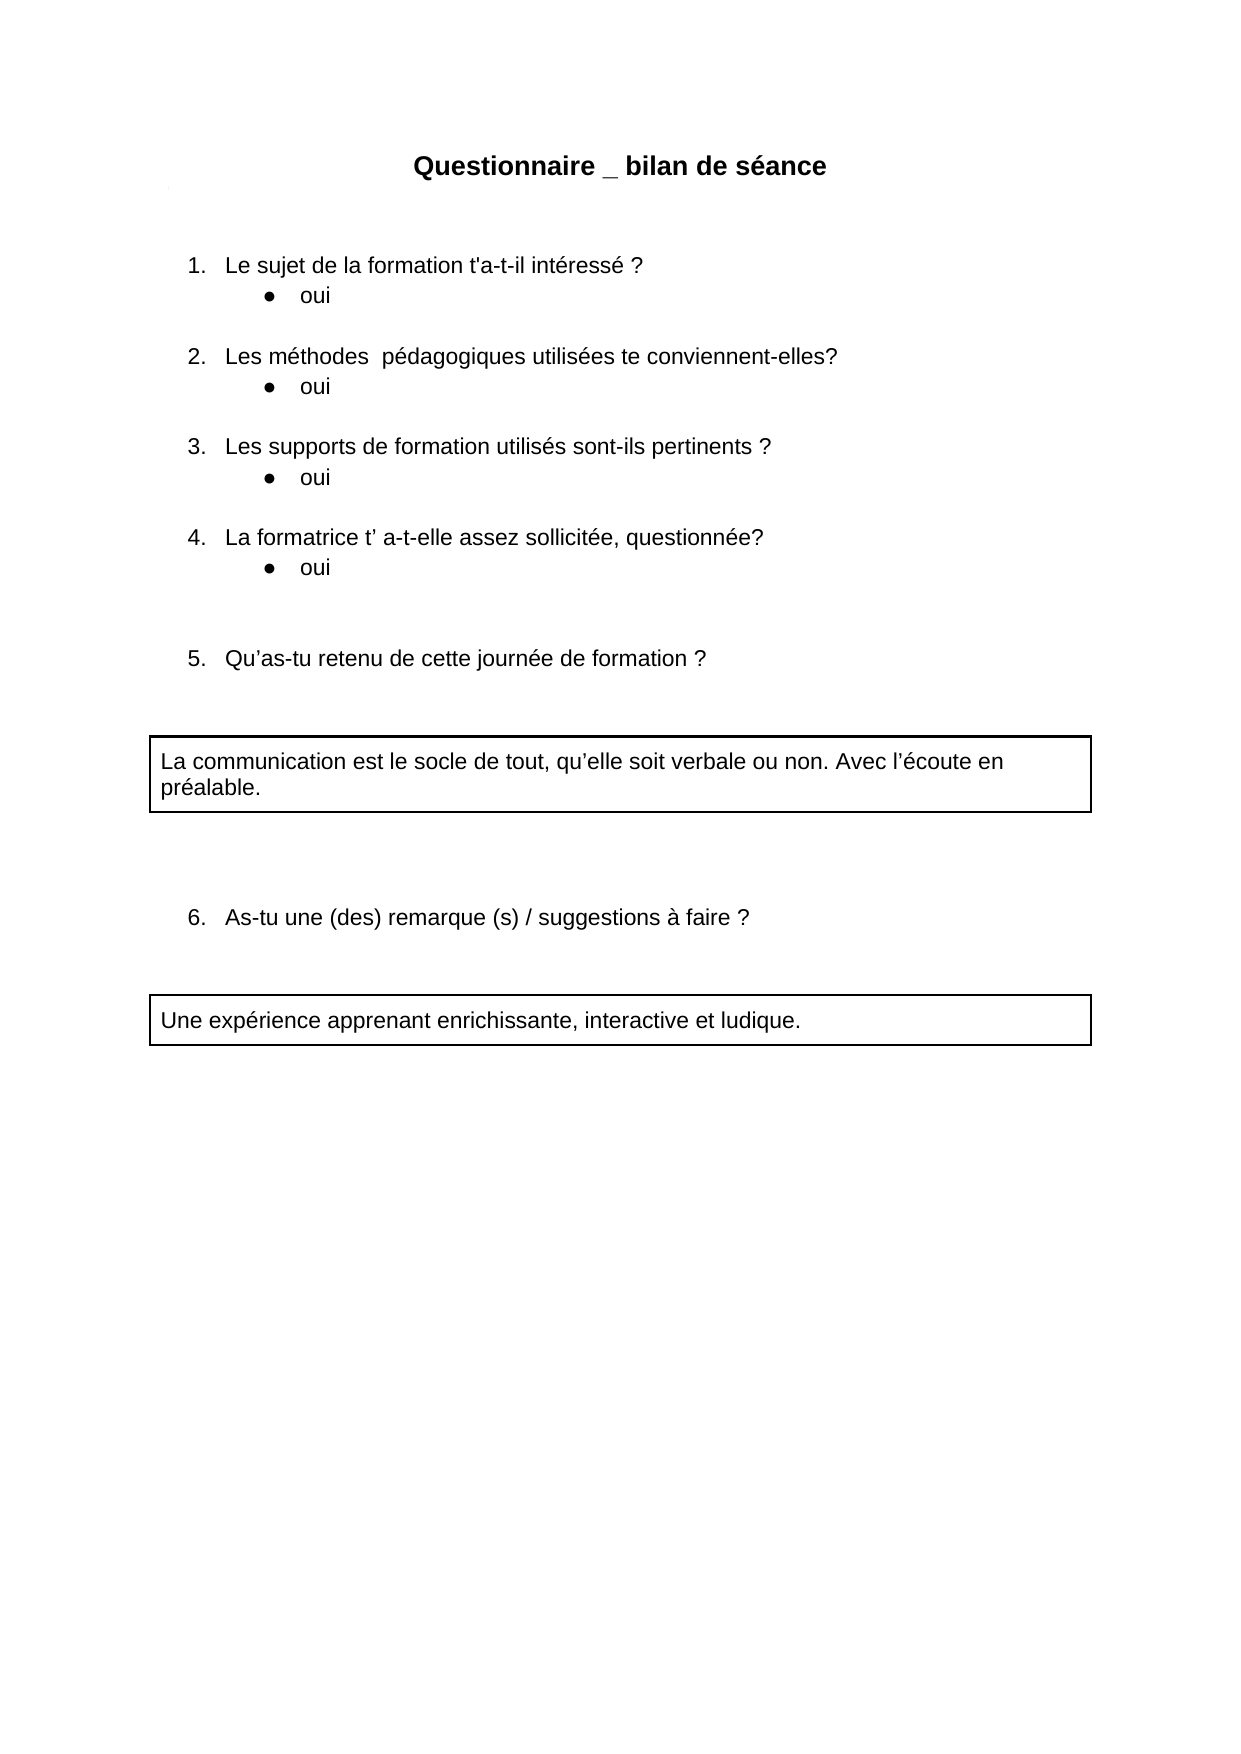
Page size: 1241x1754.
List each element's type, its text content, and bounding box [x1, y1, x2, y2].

list oui [262, 282, 1090, 309]
table_header La communication est le socle de tout, qu’elle soit verbale ou non. Avec l’écoute en préalable. [151, 738, 1090, 811]
list oui [262, 463, 1090, 490]
list oui [262, 373, 1090, 399]
list As-tu une (des) remarque (s) / suggestions à faire ? [187, 904, 1090, 930]
list oui [262, 554, 1090, 581]
table_header Une expérience apprenant enrichissante, interactive et ludique. [151, 996, 1090, 1044]
list Le sujet de la formation t'a-t-il intéressé ? [187, 252, 1090, 278]
list Les méthodes pédagogiques utilisées te conviennent-elles? [187, 343, 1090, 369]
list La formatrice t’ a-t-elle assez sollicitée, questionnée? [187, 524, 1090, 550]
list Qu’as-tu retenu de cette journée de formation ? [187, 645, 1090, 671]
list Les supports de formation utilisés sont-ils pertinents ? [187, 433, 1090, 460]
text Questionnaire _ bilan de séance [150, 150, 1090, 181]
